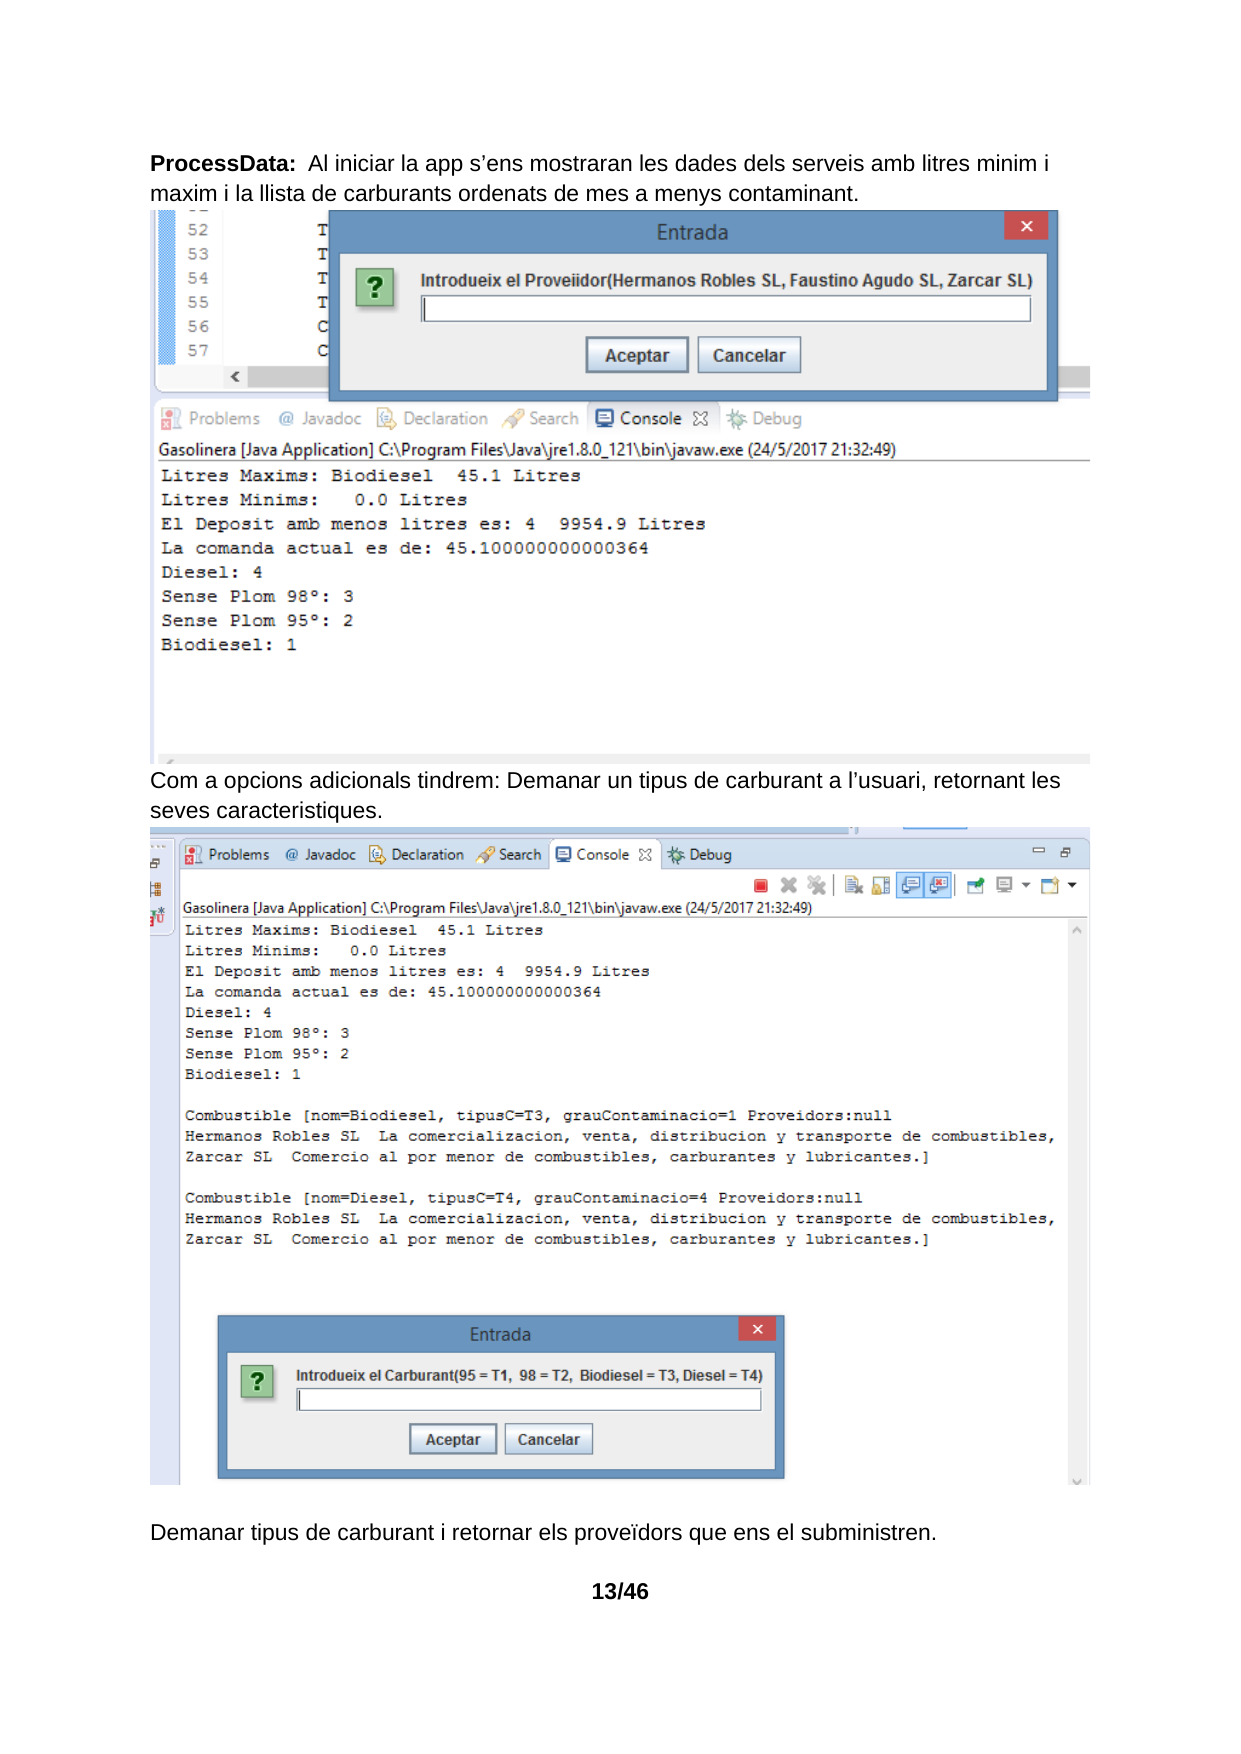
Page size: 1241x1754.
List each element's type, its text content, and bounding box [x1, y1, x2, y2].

picture [150, 210, 1091, 764]
picture [150, 827, 1091, 1485]
text Com a opcions adicionals tindrem: Demanar un tipus de carburant a l’usuari, retornant les seves caracteristiques. [150, 767, 1090, 824]
text ProcessData: Al iniciar la app s’ens mostraran les dades dels serveis amb litres minim i maxim i la llista de carburants ordenats de mes a menys contaminant. [150, 150, 1090, 210]
text Demanar tipus de carburant i retornar els proveïdors que ens el subministren. [150, 1519, 1090, 1545]
